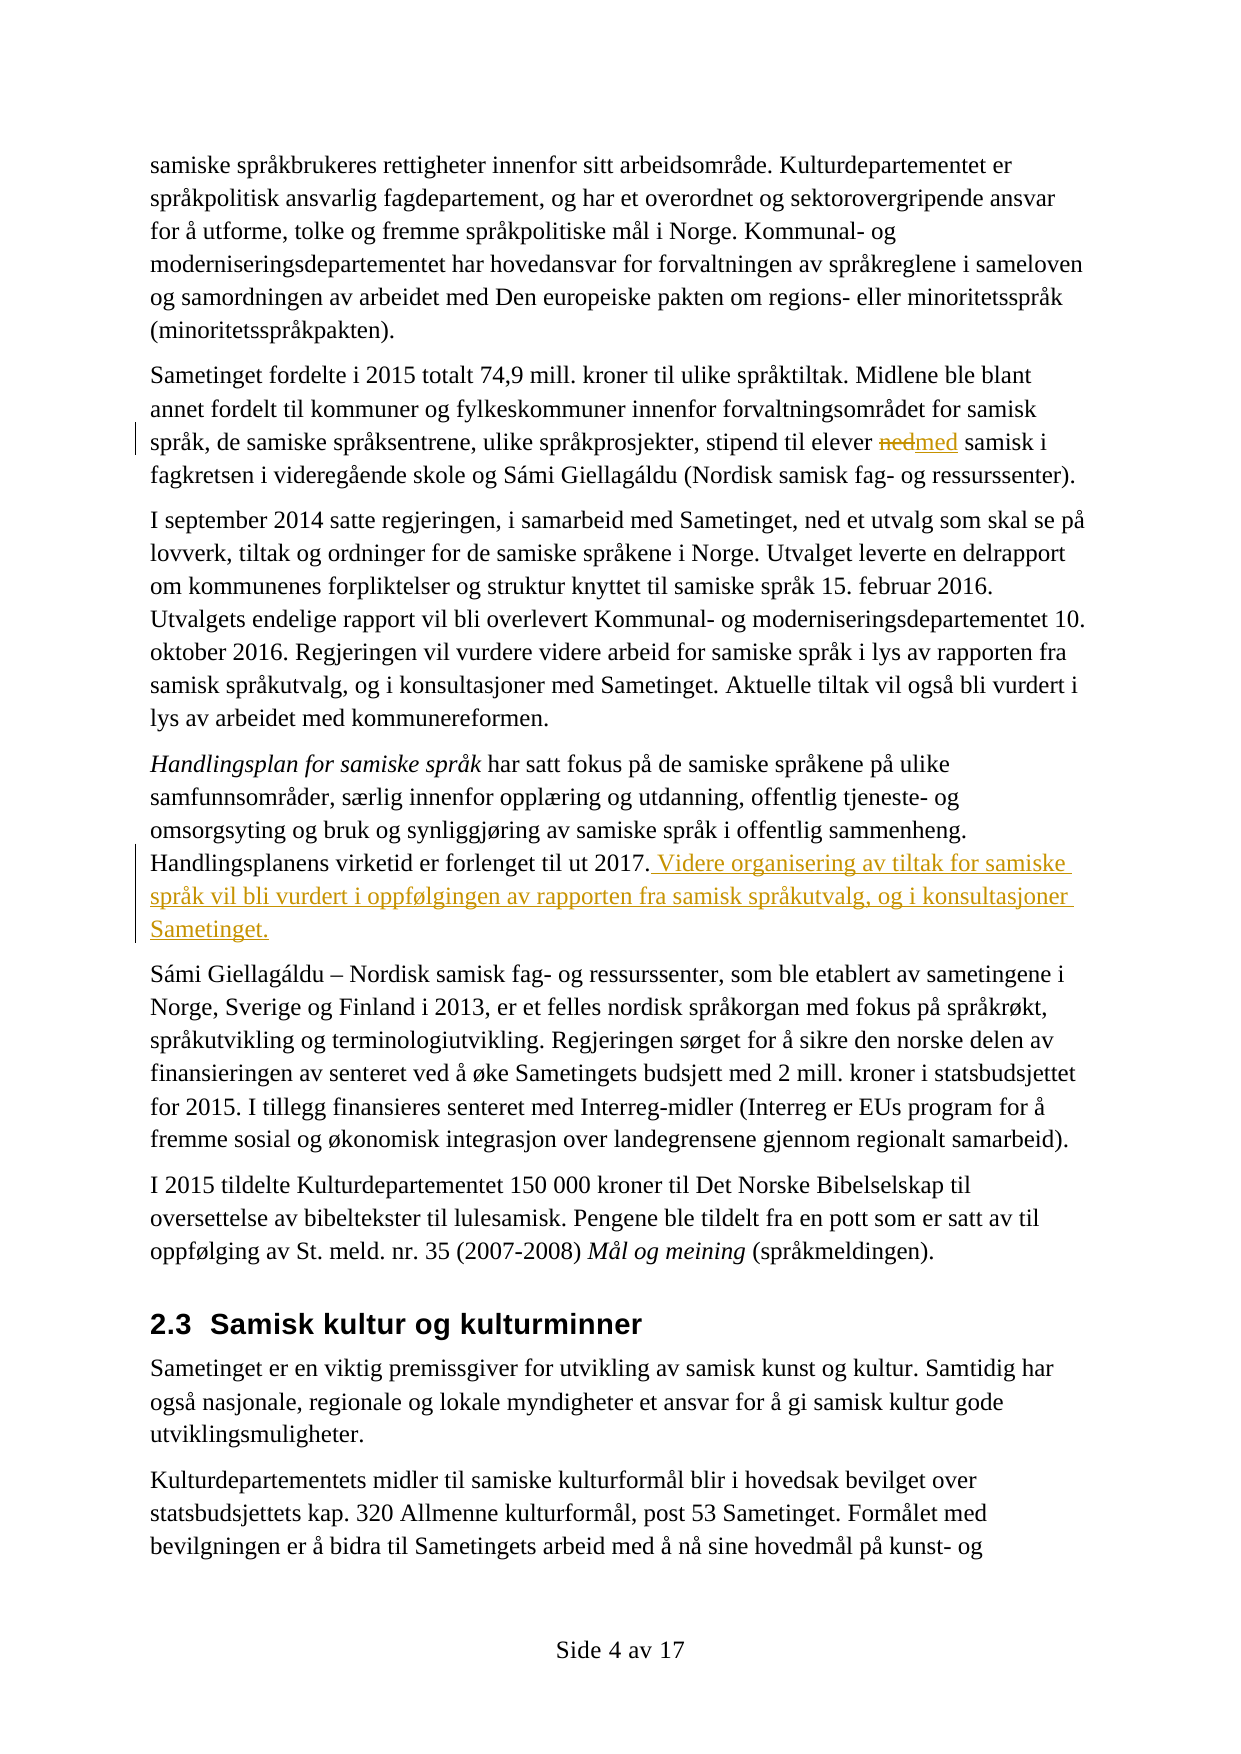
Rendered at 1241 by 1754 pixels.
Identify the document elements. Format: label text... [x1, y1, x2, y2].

text I 2015 tildelte Kulturdepartementet 150 000 kroner til Det Norske Bibelselskap til oversettelse av bibeltekster til lulesamisk. Pengene ble tildelt fra en pott som er satt av til oppfølging av St. meld. nr. 35 (2007-2008) Mål og meining (språkmeldingen). [150, 1170, 1090, 1265]
text Sametinget har en svært sentral rolle i arbeidet med samiske språk. Samtidig har norske myndigheter et overordnet ansvar. Det er et statlig ansvar å sørge for at samiske språk vernes og videreutvikles. Alle offentlige virksomheter har et ansvar for å ivareta samiske språkbrukeres rettigheter innenfor sitt arbeidsområde. Kulturdepartementet er språkpolitisk ansvarlig fagdepartement, og har et overordnet og sektorovergripende ansvar for å utforme, tolke og fremme språkpolitiske mål i Norge. Kommunal- og moderniseringsdepartementet har hovedansvar for forvaltningen av språkreglene i sameloven og samordningen av arbeidet med Den europeiske pakten om regions- eller minoritetsspråk (minoritetsspråkpakten). [150, 150, 1090, 344]
text Sametinget fordelte i 2015 totalt 74,9 mill. kroner til ulike språktiltak. Midlene ble blant annet fordelt til kommuner og fylkeskommuner innenfor forvaltningsområdet for samisk språk, de samiske språksentrene, ulike språkprosjekter, stipend til elever med samisk i fagkretsen i videregående skole og Sámi Giellagáldu (Nordisk samisk fag- og ressurssenter). [150, 361, 1090, 488]
text Handlingsplan for samiske språk har satt fokus på de samiske språkene på ulike samfunnsområder, særlig innenfor opplæring og utdanning, offentlig tjeneste- og omsorgsyting og bruk og synliggjøring av samiske språk i offentlig sammenheng. Handlingsplanens virketid er forlenget til ut 2017. Videre organisering av tiltak for samiske språk vil bli vurdert i oppfølgingen av rapporten fra samisk språkutvalg, og i konsultasjoner Sametinget. [150, 749, 1090, 943]
text Sámi Giellagáldu – Nordisk samisk fag- og ressurssenter, som ble etablert av sametingene i Norge, Sverige og Finland i 2013, er et felles nordisk språkorgan med fokus på språkrøkt, språkutvikling og terminologiutvikling. Regjeringen sørget for å sikre den norske delen av finansieringen av senteret ved å øke Sametingets budsjett med 2 mill. kroner i statsbudsjettet for 2015. I tillegg finansieres senteret med Interreg-midler (Interreg er EUs program for å fremme sosial og økonomisk integrasjon over landegrensene gjennom regionalt samarbeid). [150, 959, 1090, 1153]
text Kulturdepartementets midler til samiske kulturformål blir i hovedsak bevilget over statsbudsjettets kap. 320 Allmenne kulturformål, post 53 Sametinget. Formålet med bevilgningen er å bidra til Sametingets arbeid med å nå sine hovedmål på kunst- og [150, 1465, 1090, 1560]
text Sametinget er en viktig premissgiver for utvikling av samisk kunst og kultur. Samtidig har også nasjonale, regionale og lokale myndigheter et ansvar for å gi samisk kultur gode utviklingsmuligheter. [150, 1353, 1090, 1448]
text I september 2014 satte regjeringen, i samarbeid med Sametinget, ned et utvalg som skal se på lovverk, tiltak og ordninger for de samiske språkene i Norge. Utvalget leverte en delrapport om kommunenes forpliktelser og struktur knyttet til samiske språk 15. februar 2016. Utvalgets endelige rapport vil bli overlevert Kommunal- og moderniseringsdepartementet 10. oktober 2016. Regjeringen vil vurdere videre arbeid for samiske språk i lys av rapporten fra samisk språkutvalg, og i konsultasjoner med Sametinget. Aktuelle tiltak vil også bli vurdert i lys av arbeidet med kommunereformen. [150, 505, 1090, 732]
subtitle Samisk kultur og kulturminner [150, 1307, 1090, 1340]
